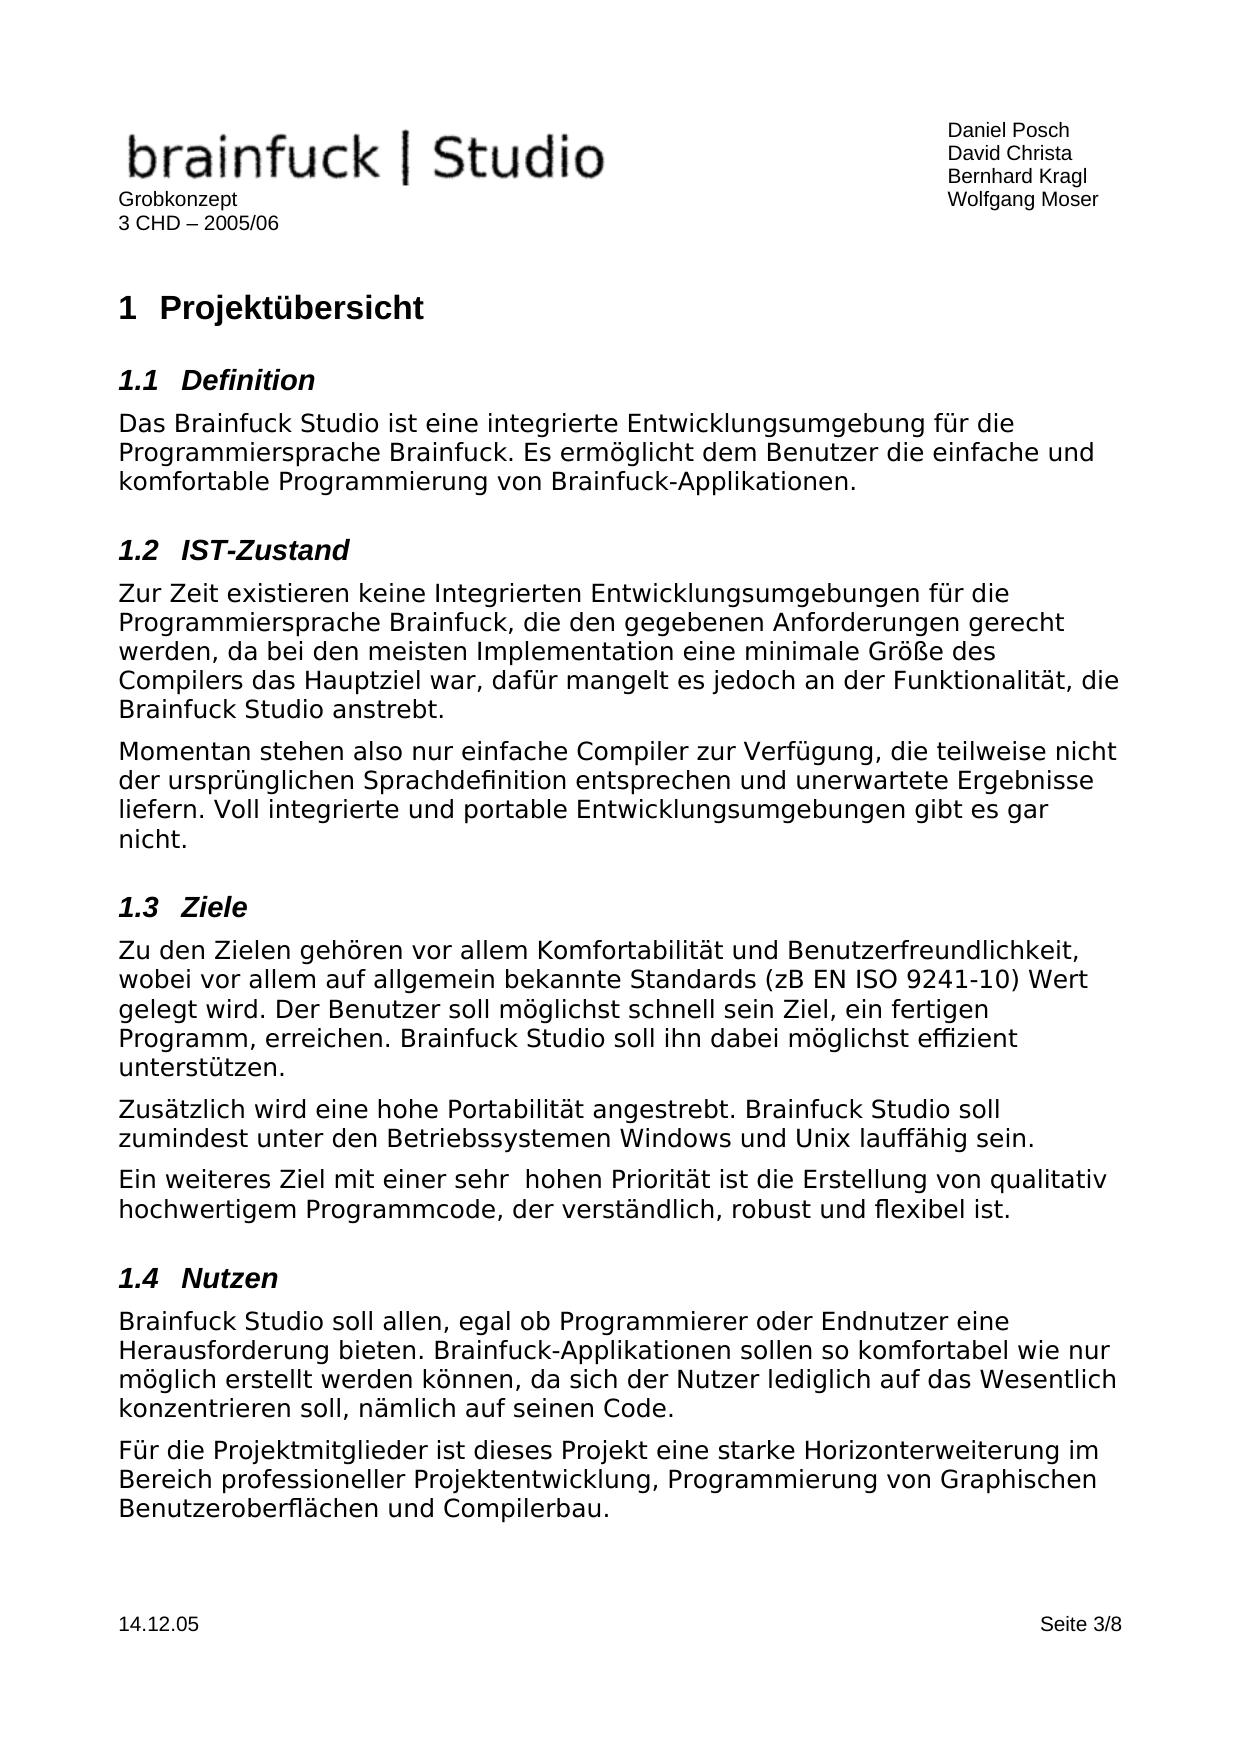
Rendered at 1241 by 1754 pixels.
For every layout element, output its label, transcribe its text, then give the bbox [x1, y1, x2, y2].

text Ein weiteres Ziel mit einer sehr hohen Priorität ist die Erstellung von qualitativ hochwertigem Programmcode, der verständlich, robust und flexibel ist. [118, 1166, 1122, 1224]
text Zu den Zielen gehören vor allem Komfortabilität und Benutzerfreundlichkeit, wobei vor allem auf allgemein bekannte Standards (zB EN ISO 9241-10) Wert gelegt wird. Der Benutzer soll möglichst schnell sein Ziel, ein fertigen Programm, erreichen. Brainfuck Studio soll ihn dabei möglichst effizient unterstützen. [118, 937, 1122, 1082]
text Zur Zeit existieren keine Integrierten Entwicklungsumgebungen für die Programmiersprache Brainfuck, die den gegebenen Anforderungen gerecht werden, da bei den meisten Implementation eine minimale Größe des Compilers das Hauptziel war, dafür mangelt es jedoch an der Funktionalität, die Brainfuck Studio anstrebt. [118, 579, 1122, 725]
text Das Brainfuck Studio ist eine integrierte Entwicklungsumgebung für die Programmiersprache Brainfuck. Es ermöglicht dem Benutzer die einfache und komfortable Programmierung von Brainfuck-Applikationen. [118, 409, 1122, 496]
subtitle Nutzen [118, 1262, 1122, 1294]
text Zusätzlich wird eine hohe Portabilität angestrebt. Brainfuck Studio soll zumindest unter den Betriebssystemen Windows und Unix lauffähig sein. [118, 1095, 1122, 1153]
subtitle Projektübersicht [118, 289, 1122, 326]
text Momentan stehen also nur einfache Compiler zur Verfügung, die teilweise nicht der ursprünglichen Sprachdefinition entsprechen und unerwartete Ergebnisse liefern. Voll integrierte und portable Entwicklungsumgebungen gibt es gar nicht. [118, 737, 1122, 854]
subtitle Ziele [118, 891, 1122, 924]
subtitle IST-Zustand [118, 534, 1122, 566]
text Für die Projektmitglieder ist dieses Projekt eine starke Horizonterweiterung im Bereich professioneller Projektentwicklung, Programmierung von Graphischen Benutzeroberflächen und Compilerbau. [118, 1436, 1122, 1523]
subtitle Definition [118, 364, 1122, 396]
text Brainfuck Studio soll allen, egal ob Programmierer oder Endnutzer eine Herausforderung bieten. Brainfuck-Applikationen sollen so komfortabel wie nur möglich erstellt werden können, da sich der Nutzer lediglich auf das Wesentlich konzentrieren soll, nämlich auf seinen Code. [118, 1307, 1122, 1423]
picture [118, 118, 609, 187]
